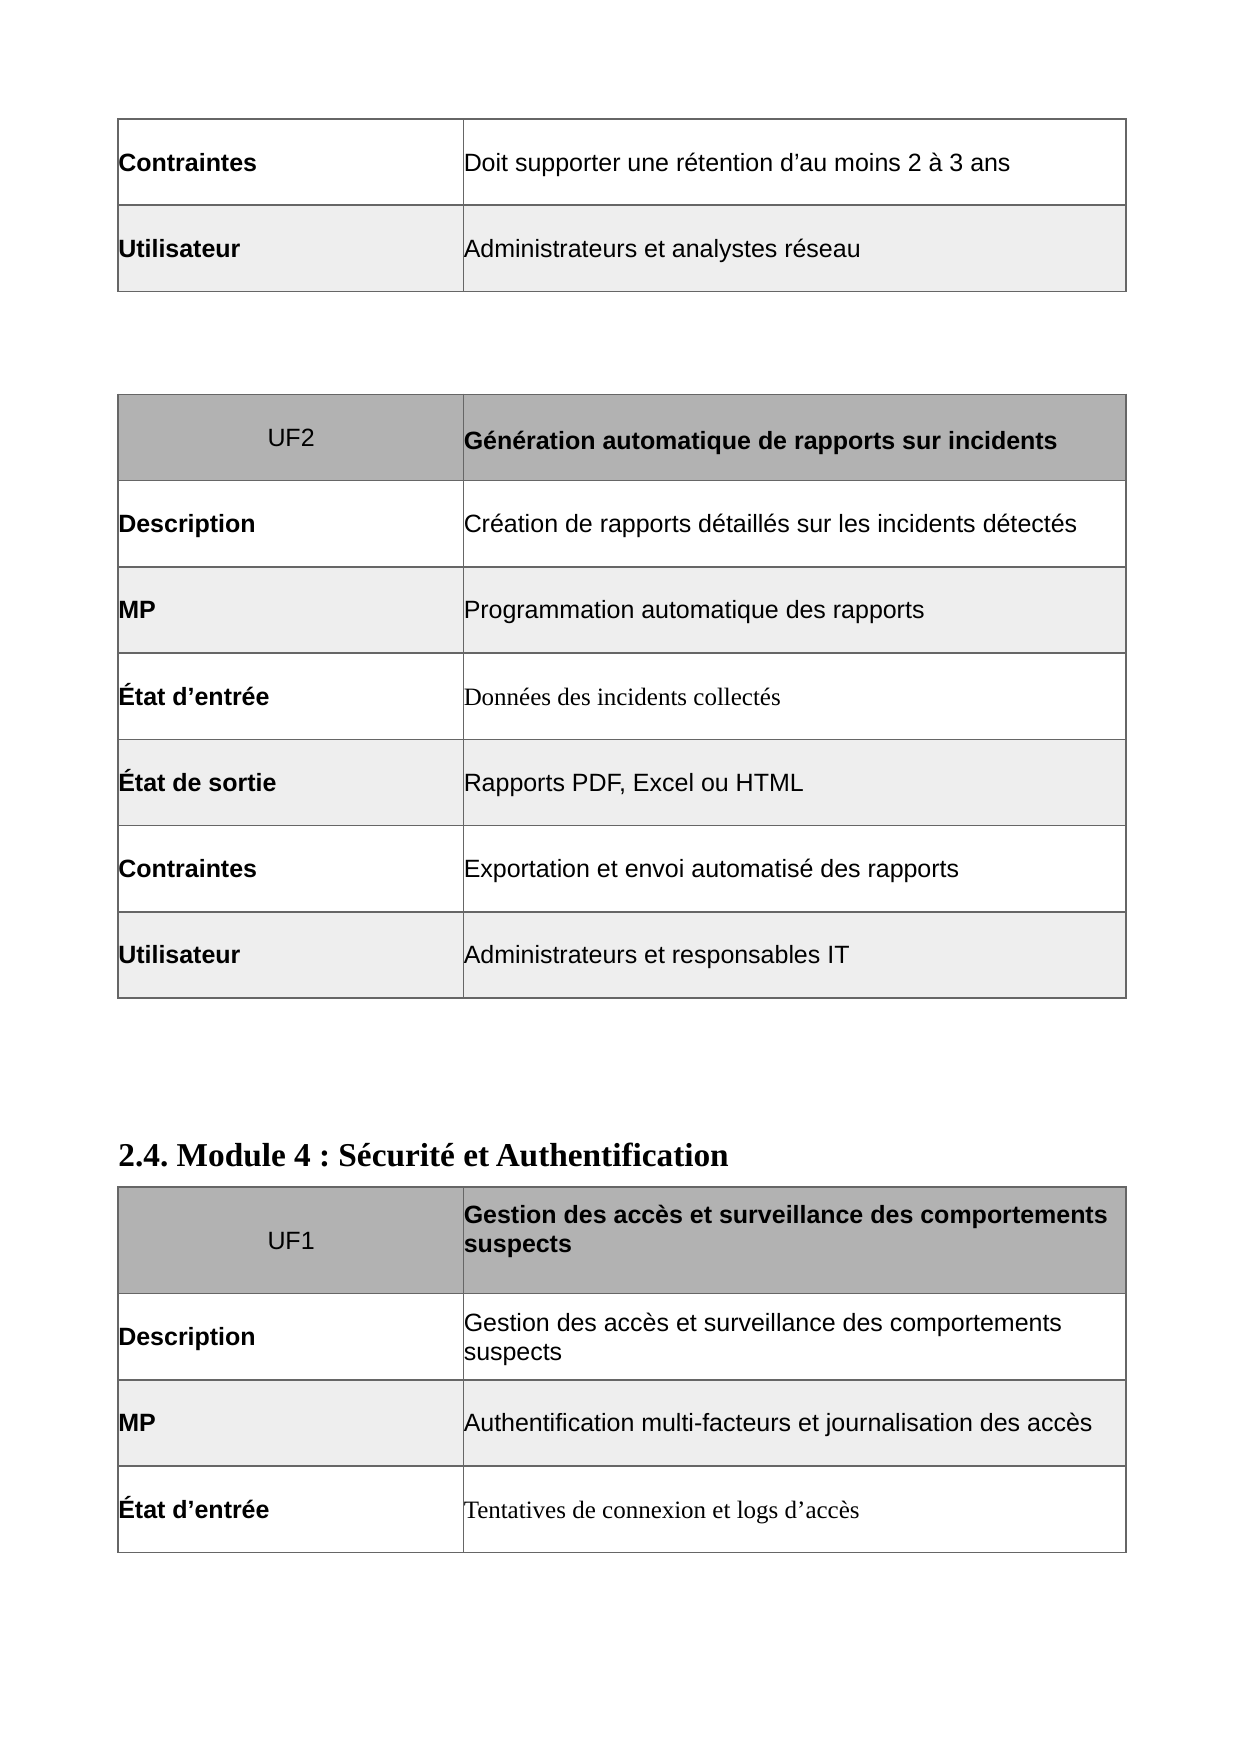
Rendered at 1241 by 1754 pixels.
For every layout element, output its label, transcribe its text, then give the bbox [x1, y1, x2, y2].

table_cell MP [119, 568, 463, 652]
table_cell Description [119, 1294, 463, 1379]
table_cell Création de rapports détaillés sur les incidents détectés [464, 481, 1125, 566]
table_cell Contraintes [119, 120, 463, 204]
table_cell Administrateurs et responsables IT [464, 913, 1125, 997]
table_cell Contraintes [119, 826, 463, 911]
table_cell Exportation et envoi automatisé des rapports [464, 826, 1125, 911]
table_cell Utilisateur [119, 206, 463, 291]
table_cell Gestion des accès et surveillance des comportements suspects [464, 1294, 1125, 1379]
table_cell État d’entrée [119, 1467, 463, 1551]
table_cell Description [119, 481, 463, 566]
table_cell Tentatives de connexion et logs d’accès [464, 1467, 1125, 1551]
table_cell Programmation automatique des rapports [464, 568, 1125, 652]
subtitle 2.4. Module 4 : Sécurité et Authentification [118, 1135, 1122, 1174]
table_cell État d’entrée [119, 654, 463, 738]
table_header Génération automatique de rapports sur incidents [464, 395, 1125, 480]
table_cell Rapports PDF, Excel ou HTML [464, 740, 1125, 825]
table_header Gestion des accès et surveillance des comportements suspects [464, 1188, 1125, 1293]
table_header UF1 [119, 1188, 463, 1293]
table_cell Utilisateur [119, 913, 463, 997]
table_cell Données des incidents collectés [464, 654, 1125, 738]
table_cell Authentification multi-facteurs et journalisation des accès [464, 1381, 1125, 1465]
table_cell Administrateurs et analystes réseau [464, 206, 1125, 291]
table_cell État de sortie [119, 740, 463, 825]
table_header UF2 [119, 395, 463, 480]
table_cell MP [119, 1381, 463, 1465]
table_cell Doit supporter une rétention d’au moins 2 à 3 ans [464, 120, 1125, 204]
